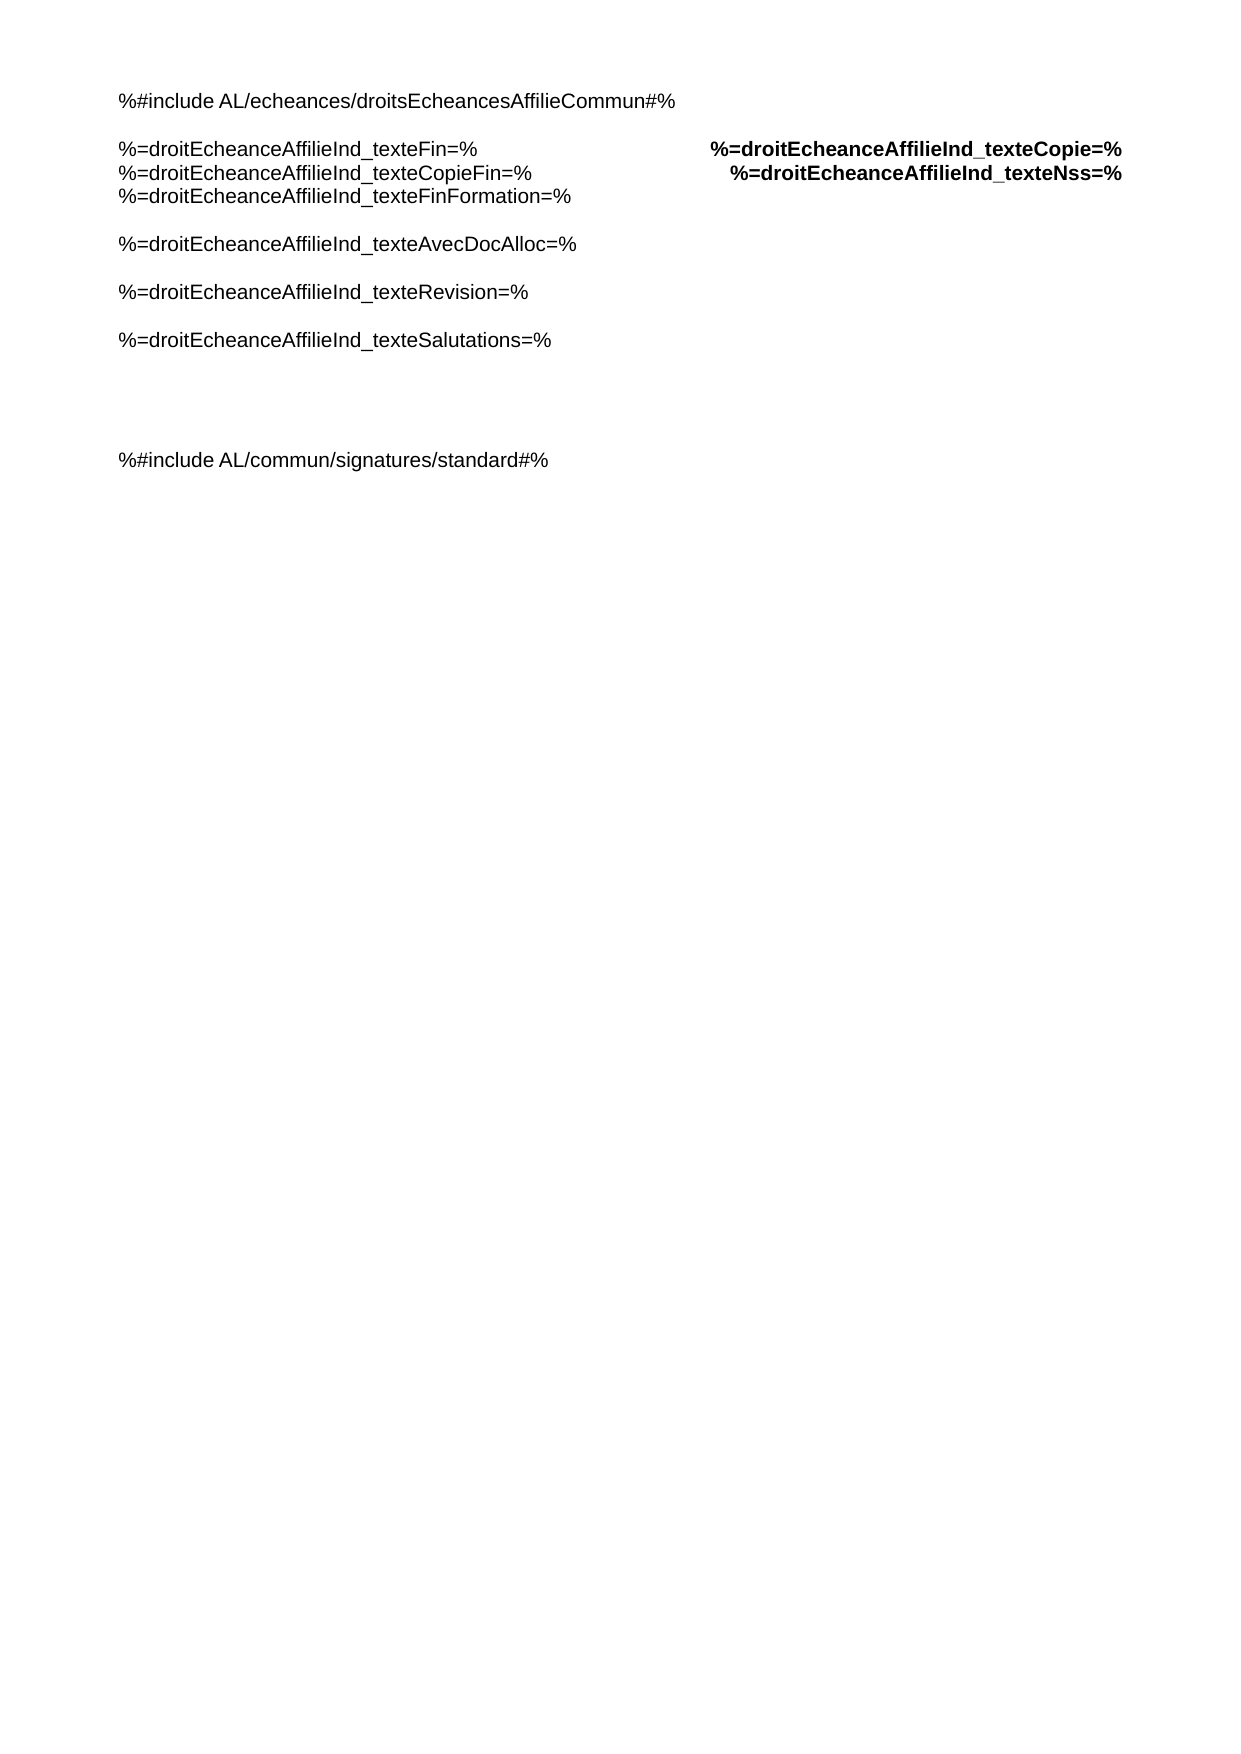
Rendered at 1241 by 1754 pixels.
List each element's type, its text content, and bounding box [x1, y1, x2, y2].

text %#include AL/echeances/droitsEcheancesAffilieCommun#% [118, 88, 1131, 112]
text %=droitEcheanceAffilieInd_texteFin=% %=droitEcheanceAffilieInd_texteCopie=% %=droitEcheanceAffilieInd_texteCopieFin=% %=droitEcheanceAffilieInd_texteNss=% %=droitEcheanceAffilieInd_texteFinFormation=% [118, 136, 1122, 208]
text %=droitEcheanceAffilieInd_texteRevision=% [118, 280, 1122, 304]
text %#include AL/commun/signatures/standard#% [118, 448, 1122, 472]
text %=droitEcheanceAffilieInd_texteSalutations=% [118, 328, 1122, 352]
text %=droitEcheanceAffilieInd_texteAvecDocAlloc=% [118, 232, 1122, 256]
